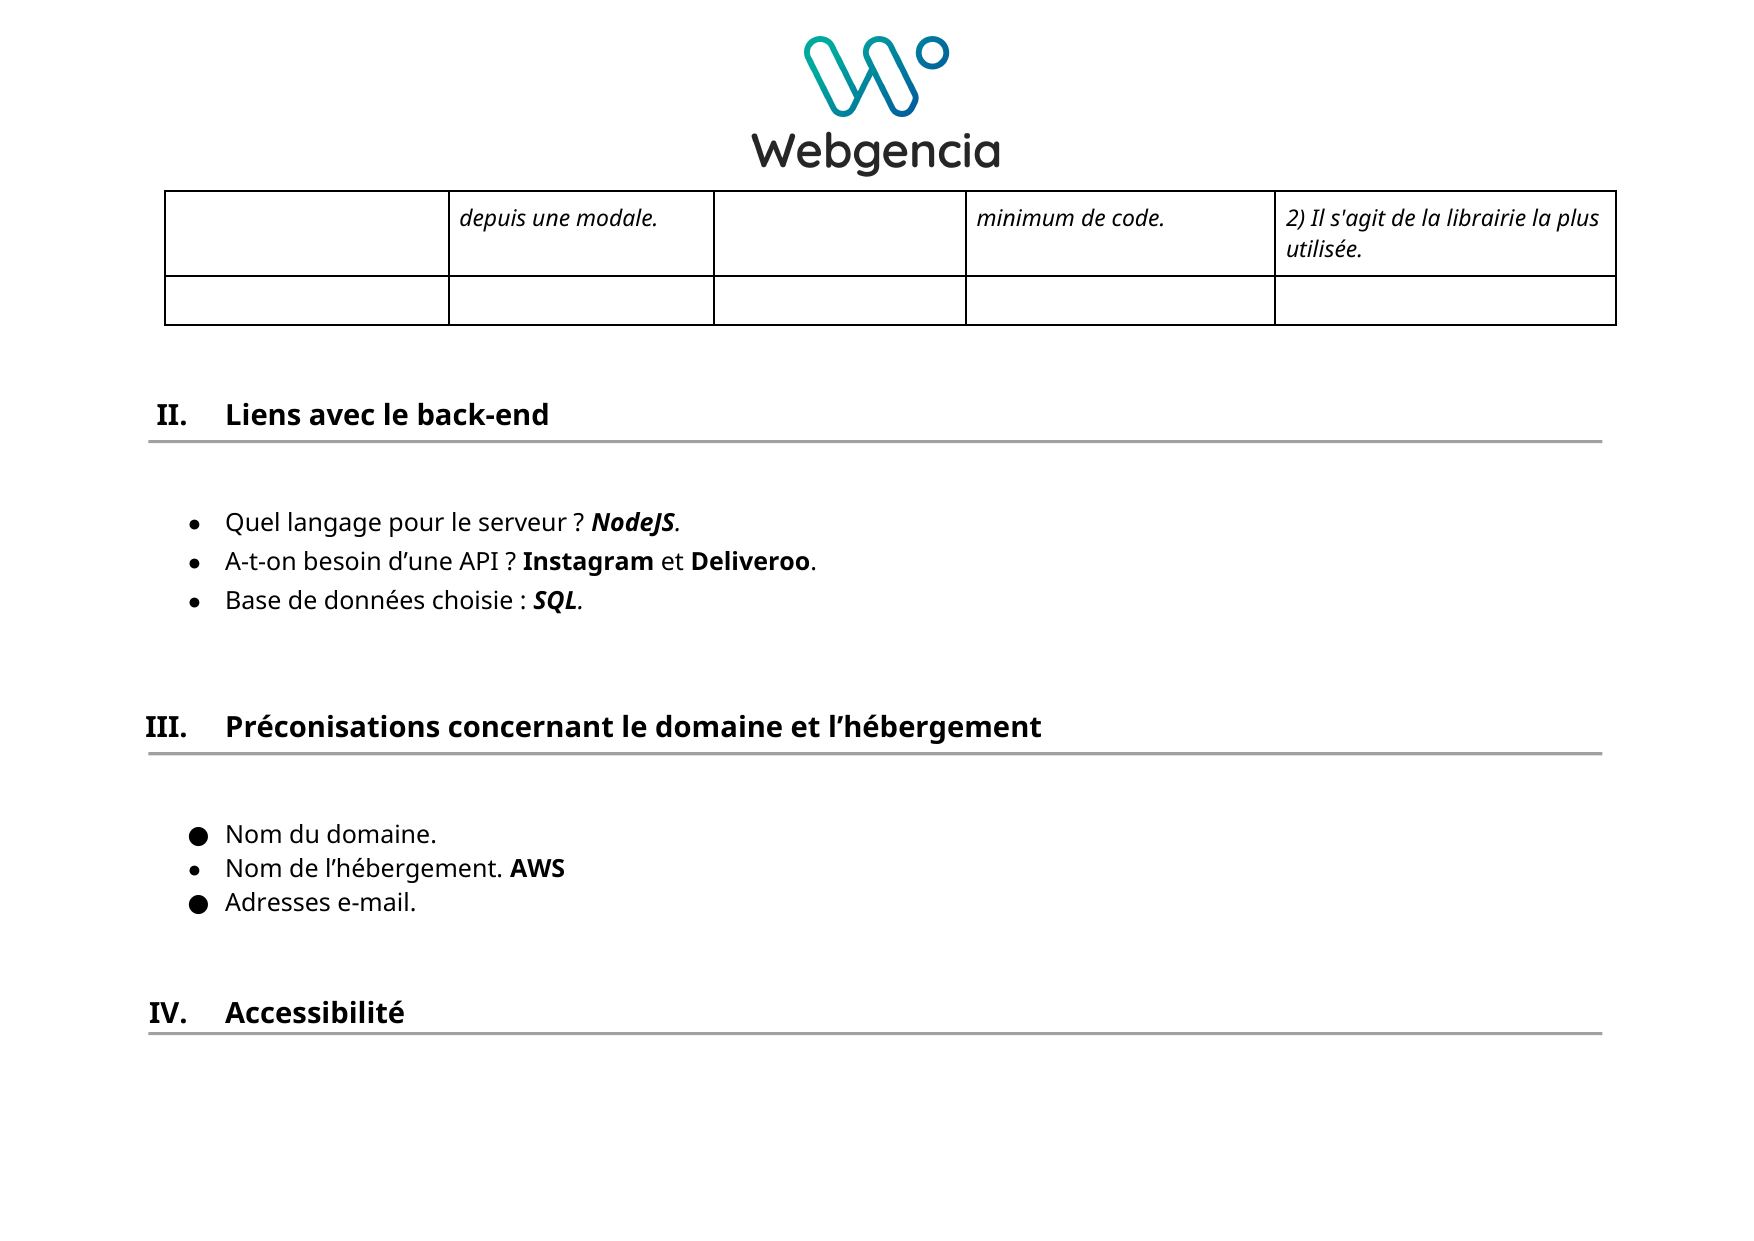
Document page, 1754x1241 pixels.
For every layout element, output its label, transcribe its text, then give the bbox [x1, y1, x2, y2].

list Nom de l’hébergement. AWS [187, 851, 1604, 884]
list Préconisations concernant le domaine et l’hébergement [187, 707, 1604, 746]
picture [710, 23, 1043, 190]
list Base de données choisie : SQL. [187, 583, 1604, 617]
table_cell [166, 192, 448, 275]
list Nom du domaine. [187, 816, 1604, 851]
table_cell [967, 277, 1274, 324]
table_cell [166, 277, 448, 324]
table_cell [450, 277, 713, 324]
table_cell [715, 277, 965, 324]
table_cell [715, 192, 965, 275]
list Adresses e-mail. [187, 884, 1604, 919]
list Liens avec le back-end [187, 394, 1604, 434]
list Quel langage pour le serveur ? NodeJS. [187, 504, 1604, 538]
table_cell [1276, 277, 1615, 324]
table_cell depuis une modale. [450, 192, 713, 275]
table_cell 2) Il s'agit de la librairie la plus utilisée. [1276, 192, 1615, 275]
list A-t-on besoin d’une API ? Instagram et Deliveroo. [187, 543, 1604, 577]
list Accessibilité [187, 992, 1604, 1032]
table_cell minimum de code. [967, 192, 1274, 275]
